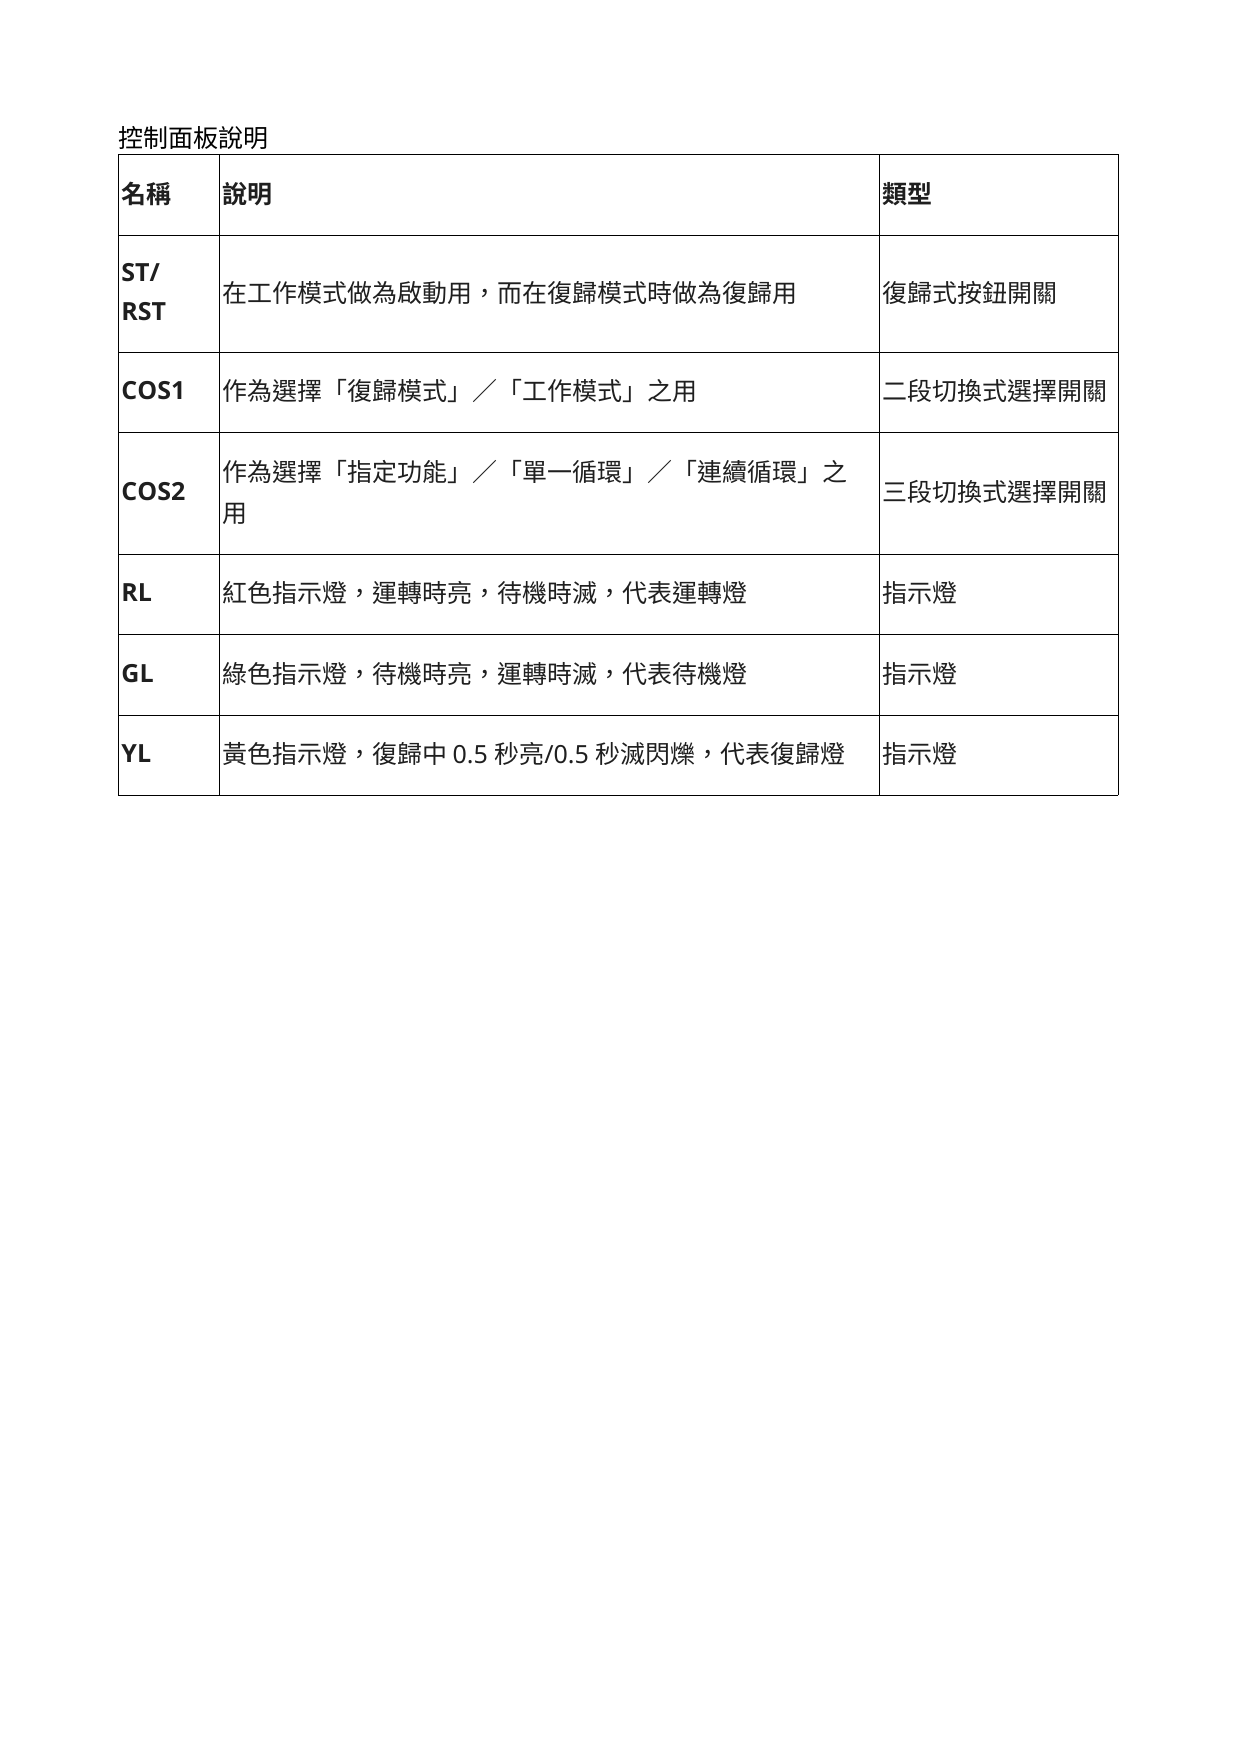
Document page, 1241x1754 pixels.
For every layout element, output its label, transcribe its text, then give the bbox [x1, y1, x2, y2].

table_cell 三段切換式選擇開關 [880, 433, 1118, 554]
table_cell 二段切換式選擇開關 [880, 353, 1118, 432]
table_cell 作為選擇「復歸模式」／「工作模式」之用 [220, 353, 879, 432]
text 控制面板說明 [118, 118, 1122, 154]
table_cell YL [119, 716, 219, 795]
table_header 說明 [220, 155, 879, 235]
table_cell 紅色指示燈，運轉時亮，待機時滅，代表運轉燈 [220, 555, 879, 634]
table_cell 在工作模式做為啟動用，而在復歸模式時做為復歸用 [220, 236, 879, 352]
table_cell COS1 [119, 353, 219, 432]
table_cell 指示燈 [880, 716, 1118, 795]
table_header 名稱 [119, 155, 219, 235]
table_cell 黃色指示燈，復歸中 0.5 秒亮/0.5 秒滅閃爍，代表復歸燈 [220, 716, 879, 795]
table_cell ST/RST [119, 236, 219, 352]
table_cell 作為選擇「指定功能」／「單一循環」／「連續循環」之用 [220, 433, 879, 554]
table_cell COS2 [119, 433, 219, 554]
table_cell 指示燈 [880, 635, 1118, 715]
table_cell GL [119, 635, 219, 715]
table_header 類型 [880, 155, 1118, 235]
table_cell 綠色指示燈，待機時亮，運轉時滅，代表待機燈 [220, 635, 879, 715]
table_cell 復歸式按鈕開關 [880, 236, 1118, 352]
table_cell RL [119, 555, 219, 634]
table_cell 指示燈 [880, 555, 1118, 634]
